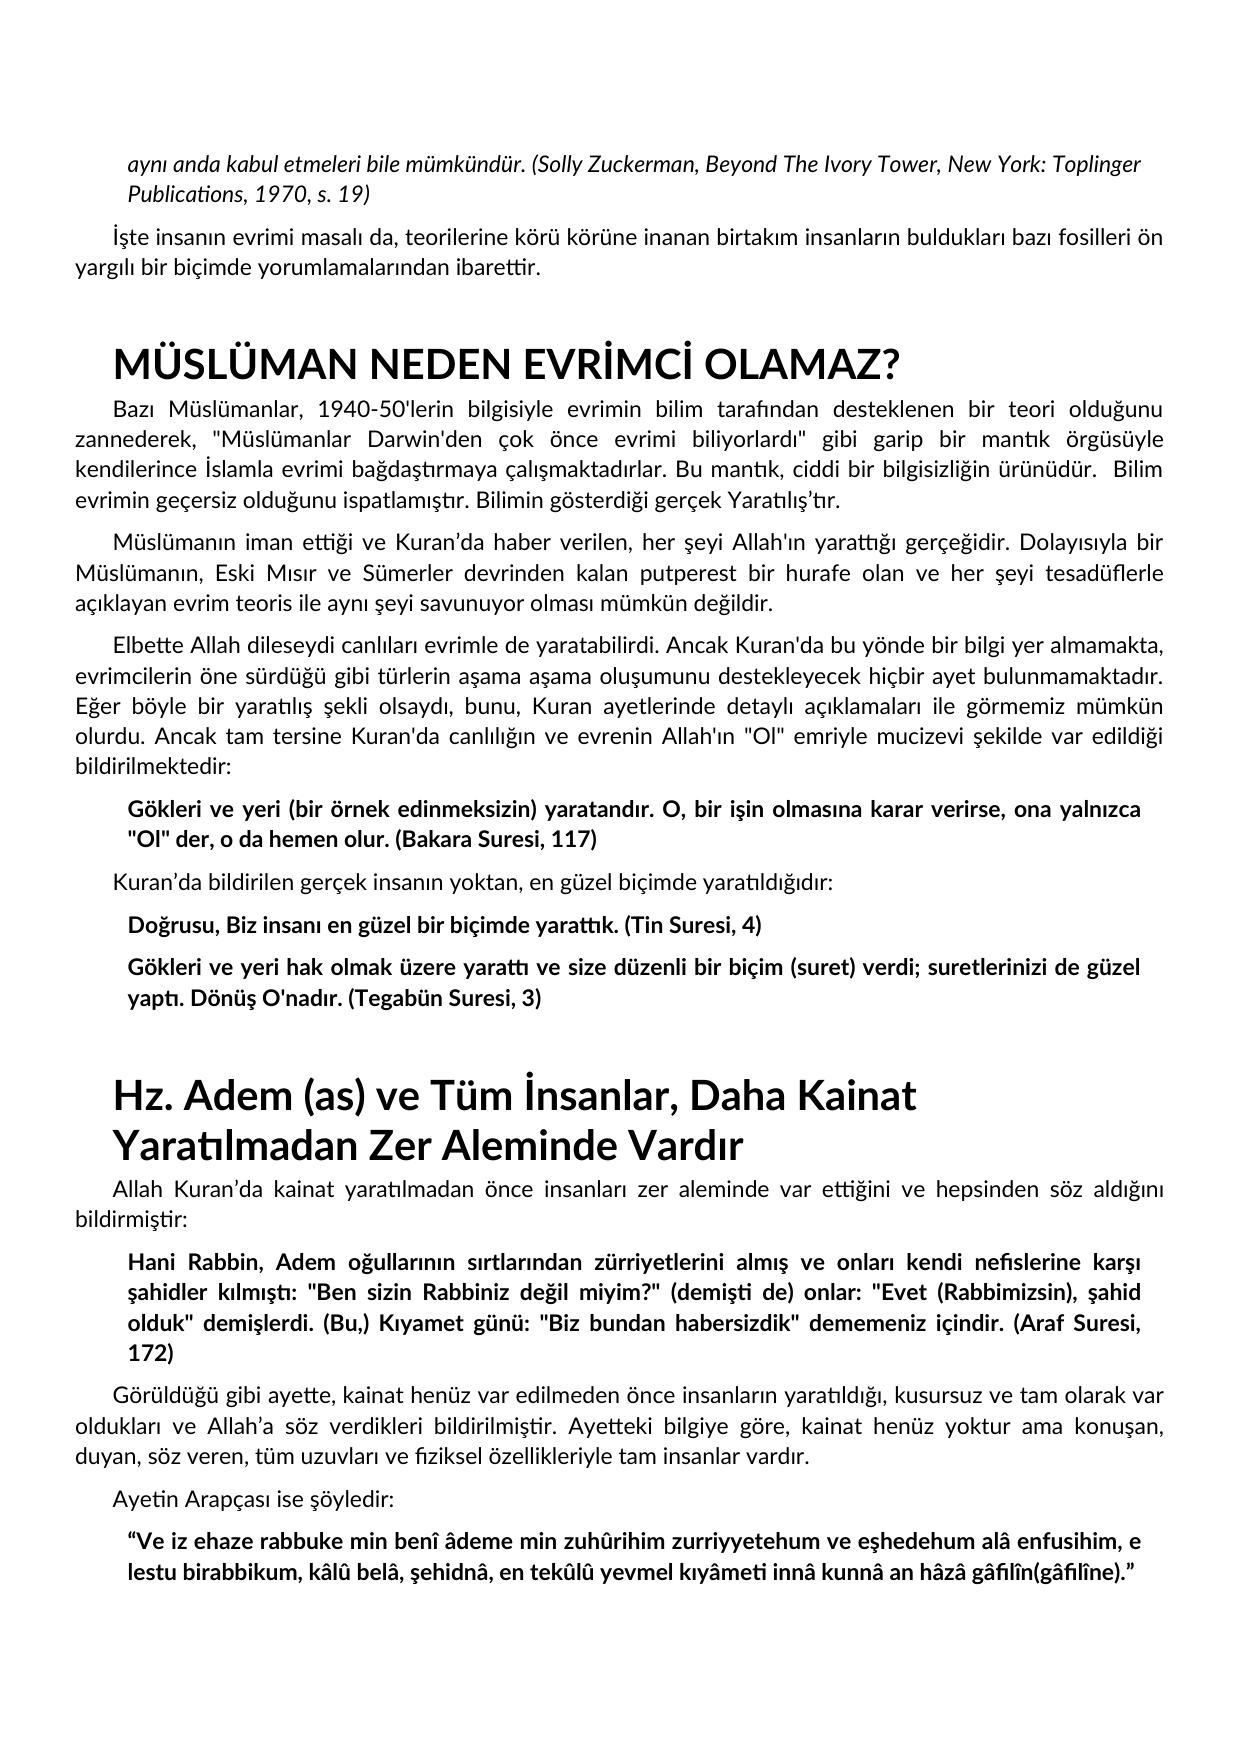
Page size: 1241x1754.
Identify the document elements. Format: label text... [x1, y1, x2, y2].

text aynı anda kabul etmeleri bile mümkündür. (Solly Zuckerman, Beyond The Ivory Tower, New York: Toplinger Publications, 1970, s. 19) [127, 150, 1143, 208]
text Allah Kuran’da kainat yaratılmadan önce insanları zer aleminde var ettiğini ve hepsinden söz aldığını bildirmiştir: [75, 1175, 1165, 1233]
text “Ve iz ehaze rabbuke min benî âdeme min zuhûrihim zurriyyetehum ve eşhedehum alâ enfusihim, e lestu birabbikum, kâlû belâ, şehidnâ, en tekûlû yevmel kıyâmeti innâ kunnâ an hâzâ gâfilîn(gâfilîne).” [127, 1527, 1143, 1585]
text Müslümanın iman ettiği ve Kuran’da haber verilen, her şeyi Allah'ın yarattığı gerçeğidir. Dolayısıyla bir Müslümanın, Eski Mısır ve Sümerler devrinden kalan putperest bir hurafe olan ve her şeyi tesadüflerle açıklayan evrim teoris ile aynı şeyi savunuyor olması mümkün değildir. [75, 528, 1165, 616]
text Elbette Allah dileseydi canlıları evrimle de yaratabilirdi. Ancak Kuran'da bu yönde bir bilgi yer almamakta, evrimcilerin öne sürdüğü gibi türlerin aşama aşama oluşumunu destekleyecek hiçbir ayet bulunmamaktadır. Eğer böyle bir yaratılış şekli olsaydı, bunu, Kuran ayetlerinde detaylı açıklamaları ile görmemiz mümkün olurdu. Ancak tam tersine Kuran'da canlılığın ve evrenin Allah'ın "Ol" emriyle mucizevi şekilde var edildiği bildirilmektedir: [75, 631, 1165, 779]
text Gökleri ve yeri (bir örnek edinmeksizin) yaratandır. O, bir işin olmasına karar verirse, ona yalnızca "Ol" der, o da hemen olur. (Bakara Suresi, 117) [127, 795, 1143, 852]
text Hani Rabbin, Adem oğullarının sırtlarından zürriyetlerini almış ve onları kendi nefislerine karşı şahidler kılmıştı: "Ben sizin Rabbiniz değil miyim?" (demişti de) onlar: "Evet (Rabbimizsin), şahid olduk" demişlerdi. (Bu,) Kıyamet günü: "Biz bundan habersizdik" dememeniz içindir. (Araf Suresi, 172) [127, 1248, 1143, 1366]
text Kuran’da bildirilen gerçek insanın yoktan, en güzel biçimde yaratıldığıdır: [75, 868, 1165, 895]
text İşte insanın evrimi masalı da, teorilerine körü körüne inanan birtakım insanların buldukları bazı fosilleri ön yargılı bir biçimde yorumlamalarından ibarettir. [75, 223, 1165, 281]
text Gökleri ve yeri hak olmak üzere yarattı ve size düzenli bir biçim (suret) verdi; suretlerinizi de güzel yaptı. Dönüş O'nadır. (Tegabün Suresi, 3) [127, 953, 1143, 1011]
subtitle MÜSLÜMAN NEDEN EVRİMCİ OLAMAZ? [112, 338, 1165, 388]
text Görüldüğü gibi ayette, kainat henüz var edilmeden önce insanların yaratıldığı, kusursuz ve tam olarak var oldukları ve Allah’a söz verdikleri bildirilmiştir. Ayetteki bilgiye göre, kainat henüz yoktur ama konuşan, duyan, söz veren, tüm uzuvları ve fiziksel özellikleriyle tam insanlar vardır. [75, 1381, 1165, 1469]
text Doğrusu, Biz insanı en güzel bir biçimde yarattık. (Tin Suresi, 4) [127, 910, 1143, 938]
text Ayetin Arapçası ise şöyledir: [75, 1484, 1165, 1512]
subtitle Hz. Adem (as) ve Tüm İnsanlar, Daha Kainat Yaratılmadan Zer Aleminde Vardır [112, 1069, 1165, 1169]
text Bazı Müslümanlar, 1940-50'lerin bilgisiyle evrimin bilim tarafından desteklenen bir teori olduğunu zannederek, "Müslümanlar Darwin'den çok önce evrimi biliyorlardı" gibi garip bir mantık örgüsüyle kendilerince İslamla evrimi bağdaştırmaya çalışmaktadırlar. Bu mantık, ciddi bir bilgisizliğin ürünüdür. Bilim evrimin geçersiz olduğunu ispatlamıştır. Bilimin gösterdiği gerçek Yaratılış’tır. [75, 395, 1165, 513]
